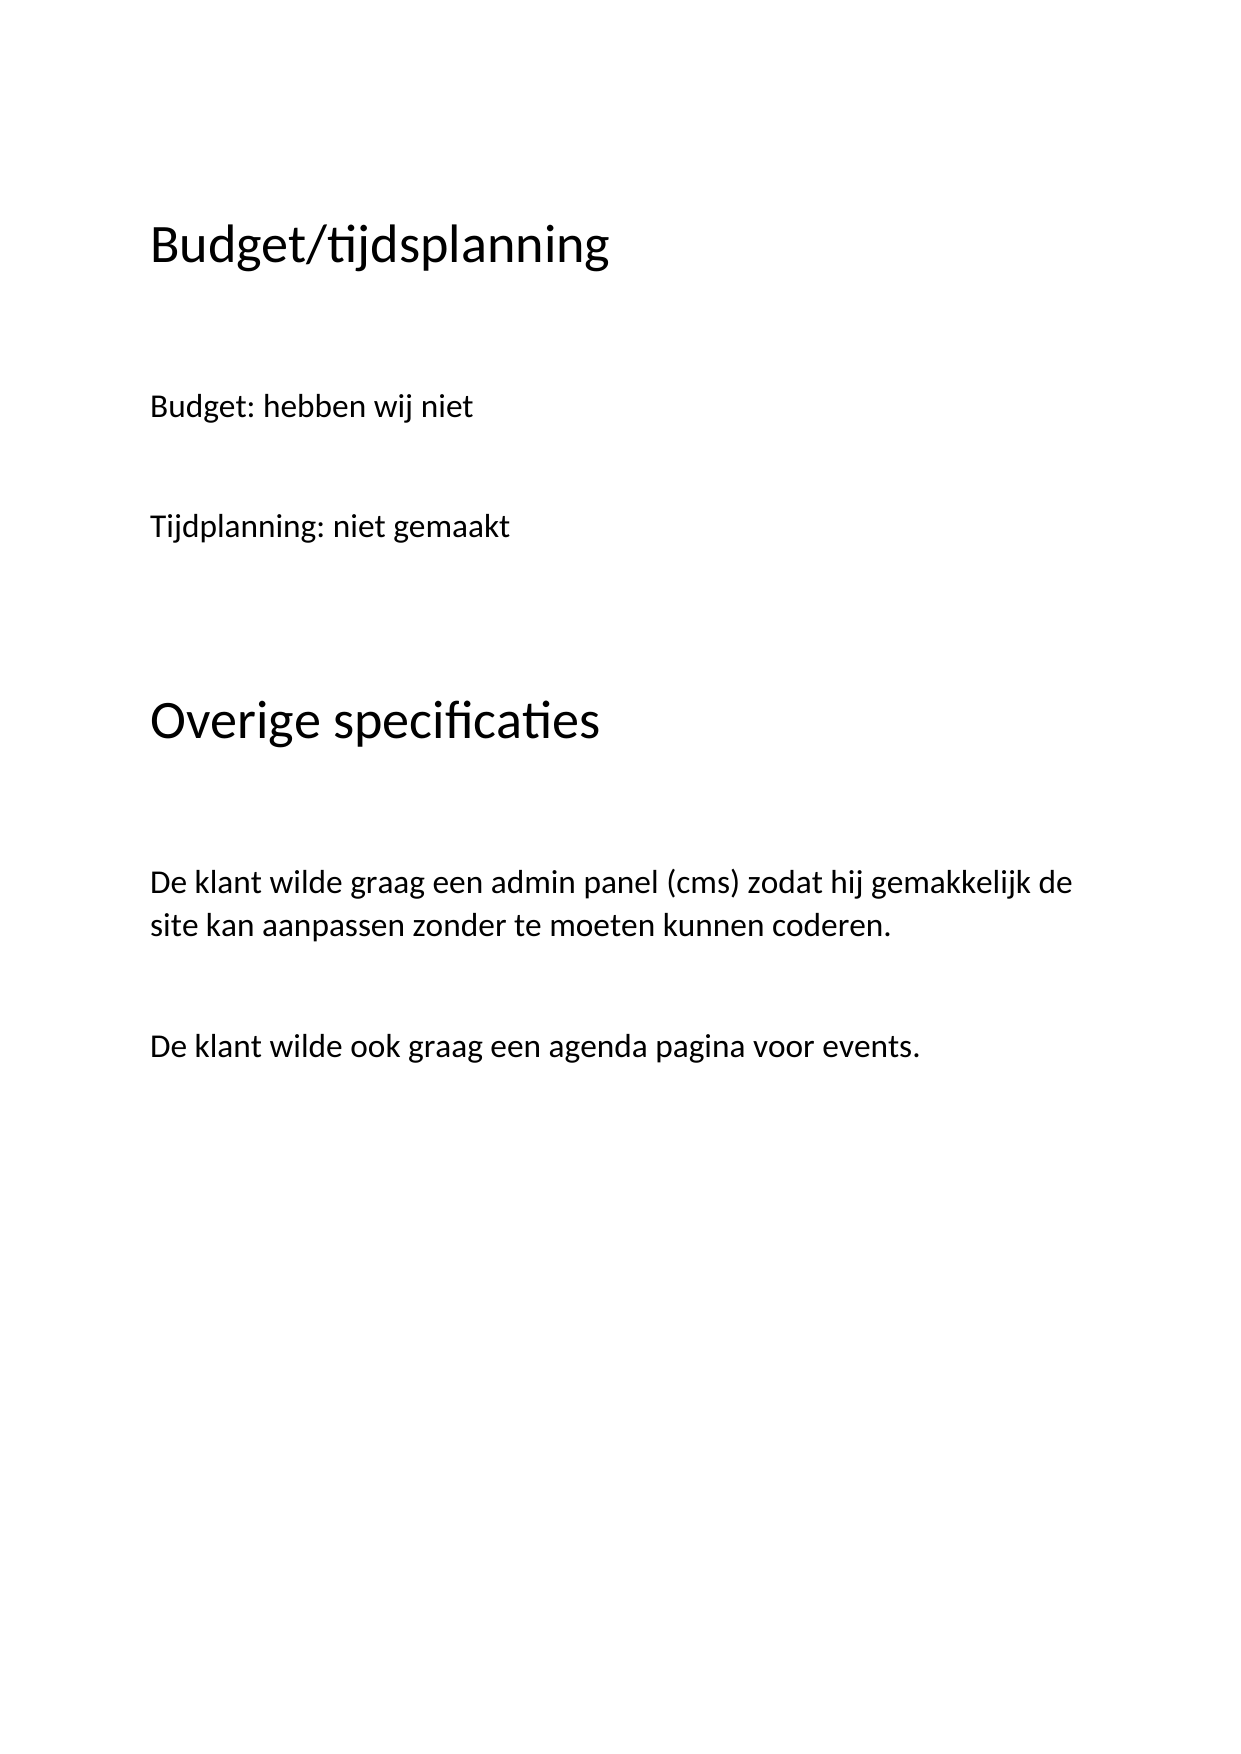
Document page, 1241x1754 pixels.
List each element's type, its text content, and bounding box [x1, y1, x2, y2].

text Overige specificaties [150, 686, 1090, 752]
text Budget/tijdsplanning [150, 210, 1090, 276]
text De klant wilde graag een admin panel (cms) zodat hij gemakkelijk de site kan aanpassen zonder te moeten kunnen coderen. [150, 861, 1090, 945]
text Budget: hebben wij niet [150, 385, 1090, 426]
text Tijdplanning: niet gemaakt [150, 505, 1090, 546]
text De klant wilde ook graag een agenda pagina voor events. [150, 1025, 1090, 1066]
